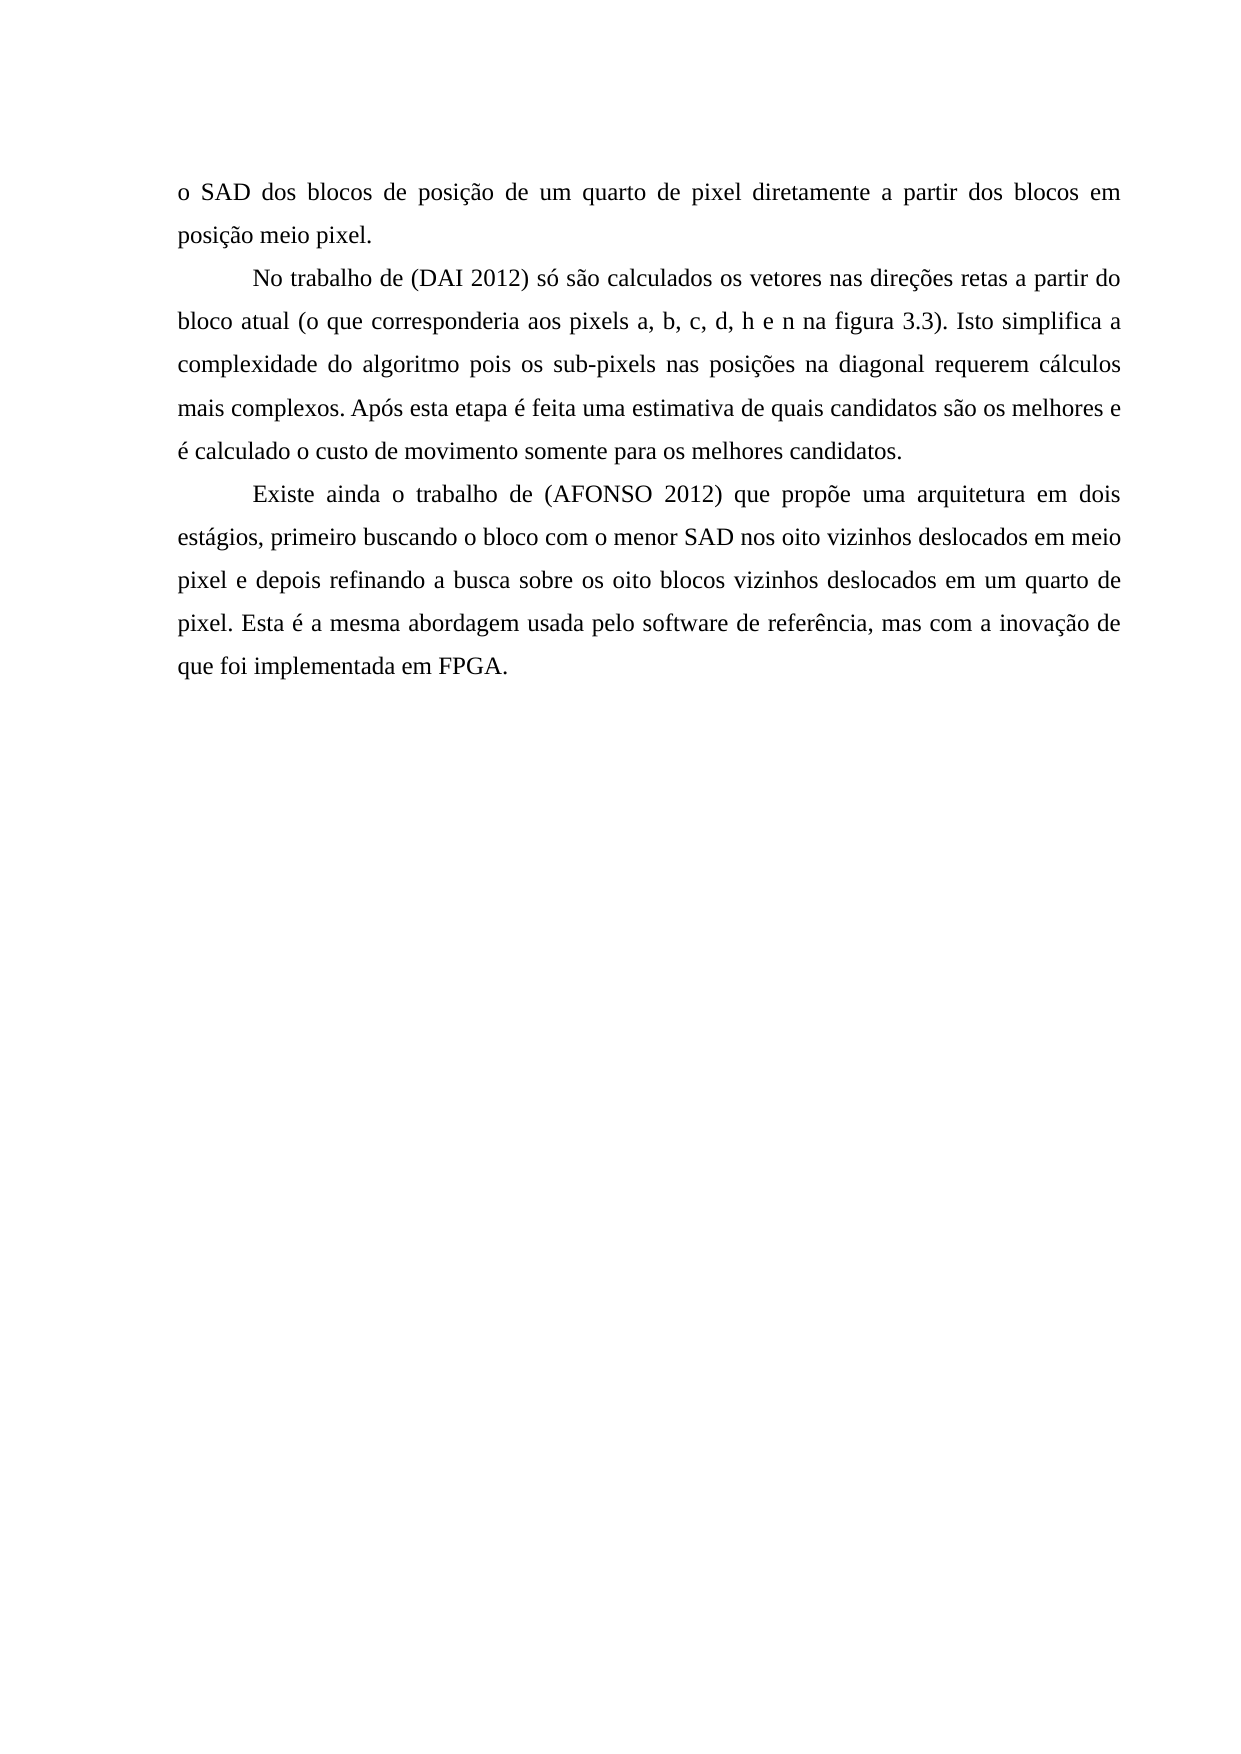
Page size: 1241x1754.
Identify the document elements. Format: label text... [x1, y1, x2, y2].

text o SAD dos blocos de posição de um quarto de pixel diretamente a partir dos blocos em posição meio pixel. [177, 177, 1122, 249]
text Existe ainda o trabalho de (AFONSO 2012) que propõe uma arquitetura em dois estágios, primeiro buscando o bloco com o menor SAD nos oito vizinhos deslocados em meio pixel e depois refinando a busca sobre os oito blocos vizinhos deslocados em um quarto de pixel. Esta é a mesma abordagem usada pelo software de referência, mas com a inovação de que foi implementada em FPGA. [177, 479, 1122, 680]
text No trabalho de (DAI 2012) só são calculados os vetores nas direções retas a partir do bloco atual (o que corresponderia aos pixels a, b, c, d, h e n na figura 3.3). Isto simplifica a complexidade do algoritmo pois os sub-pixels nas posições na diagonal requerem cálculos mais complexos. Após esta etapa é feita uma estimativa de quais candidatos são os melhores e é calculado o custo de movimento somente para os melhores candidatos. [177, 263, 1122, 464]
